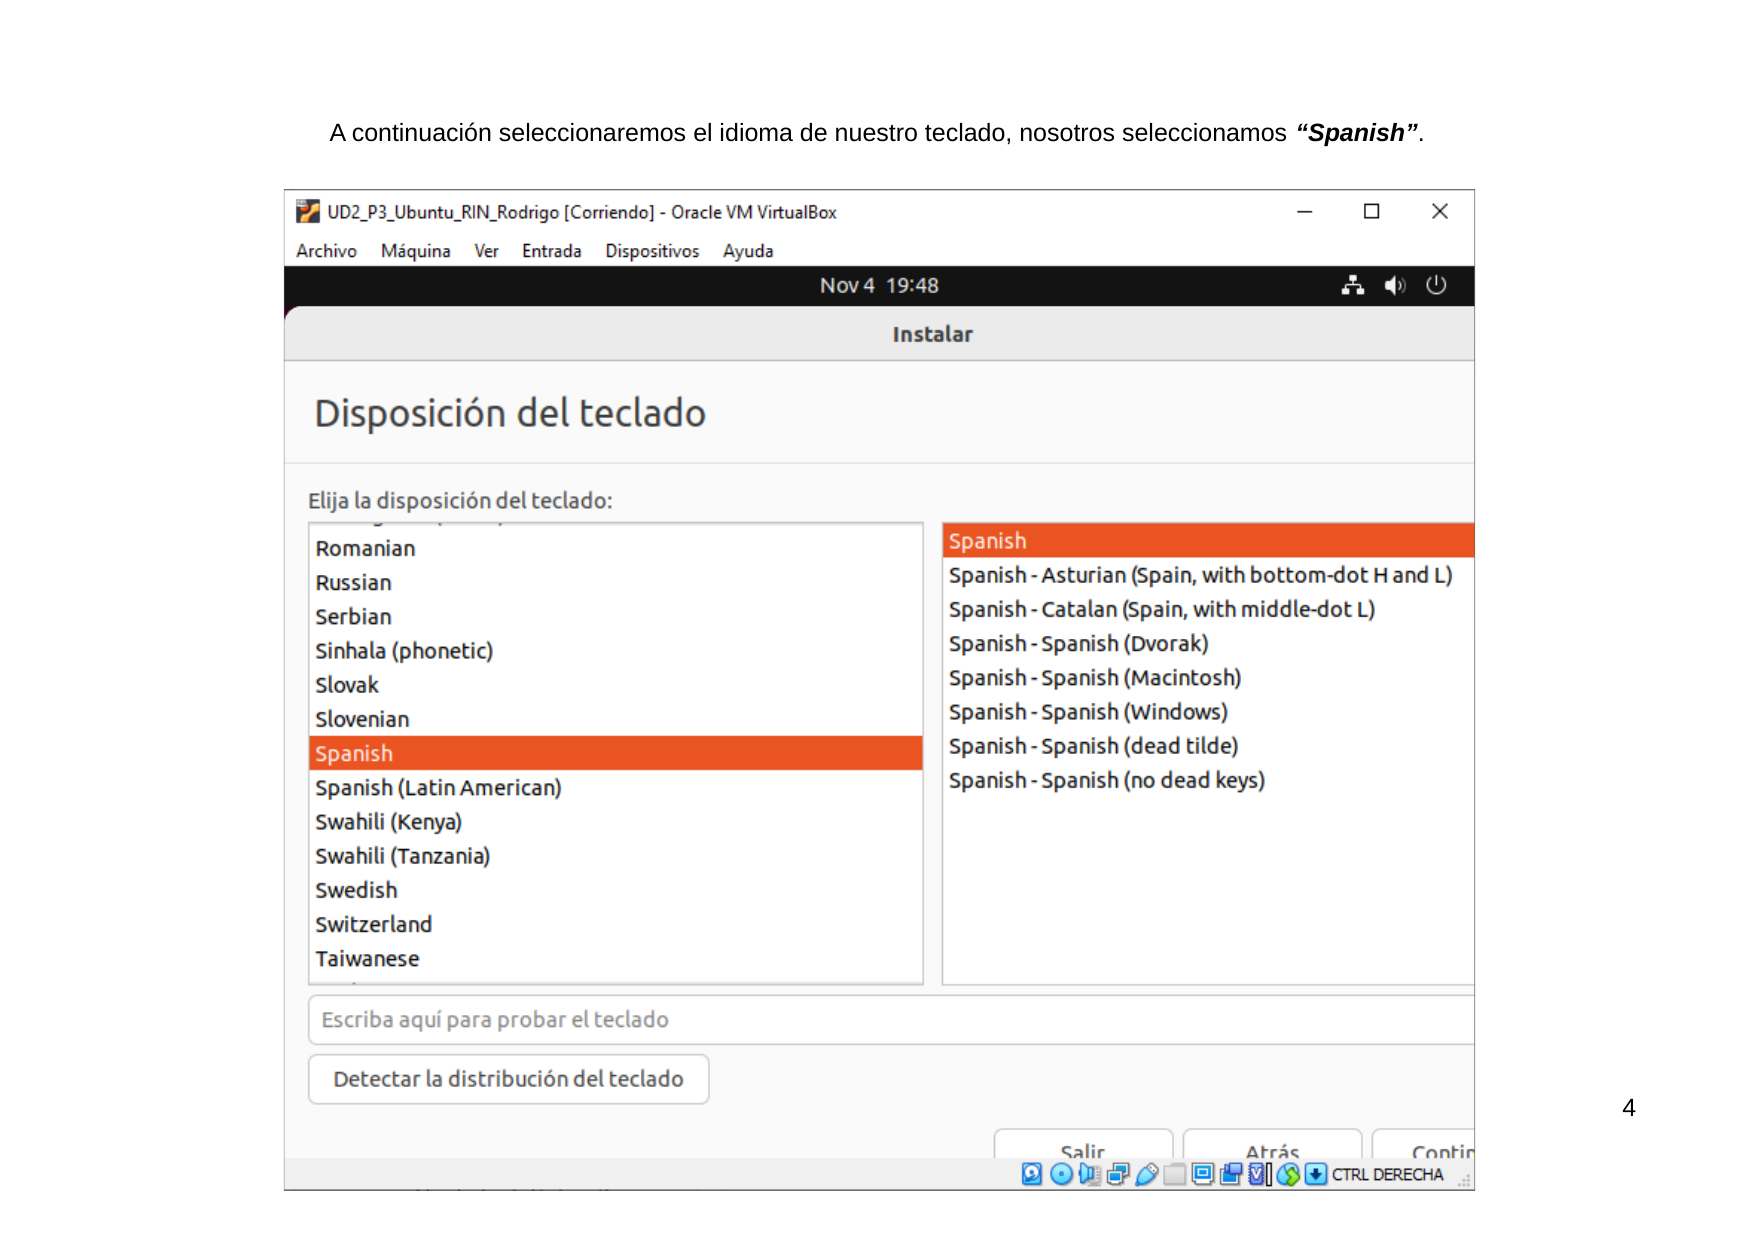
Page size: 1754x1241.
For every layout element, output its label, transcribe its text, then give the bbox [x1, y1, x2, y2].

picture [283, 189, 1476, 1191]
text A continuación seleccionaremos el idioma de nuestro teclado, nosotros seleccionamos “Spanish”. [118, 118, 1636, 147]
